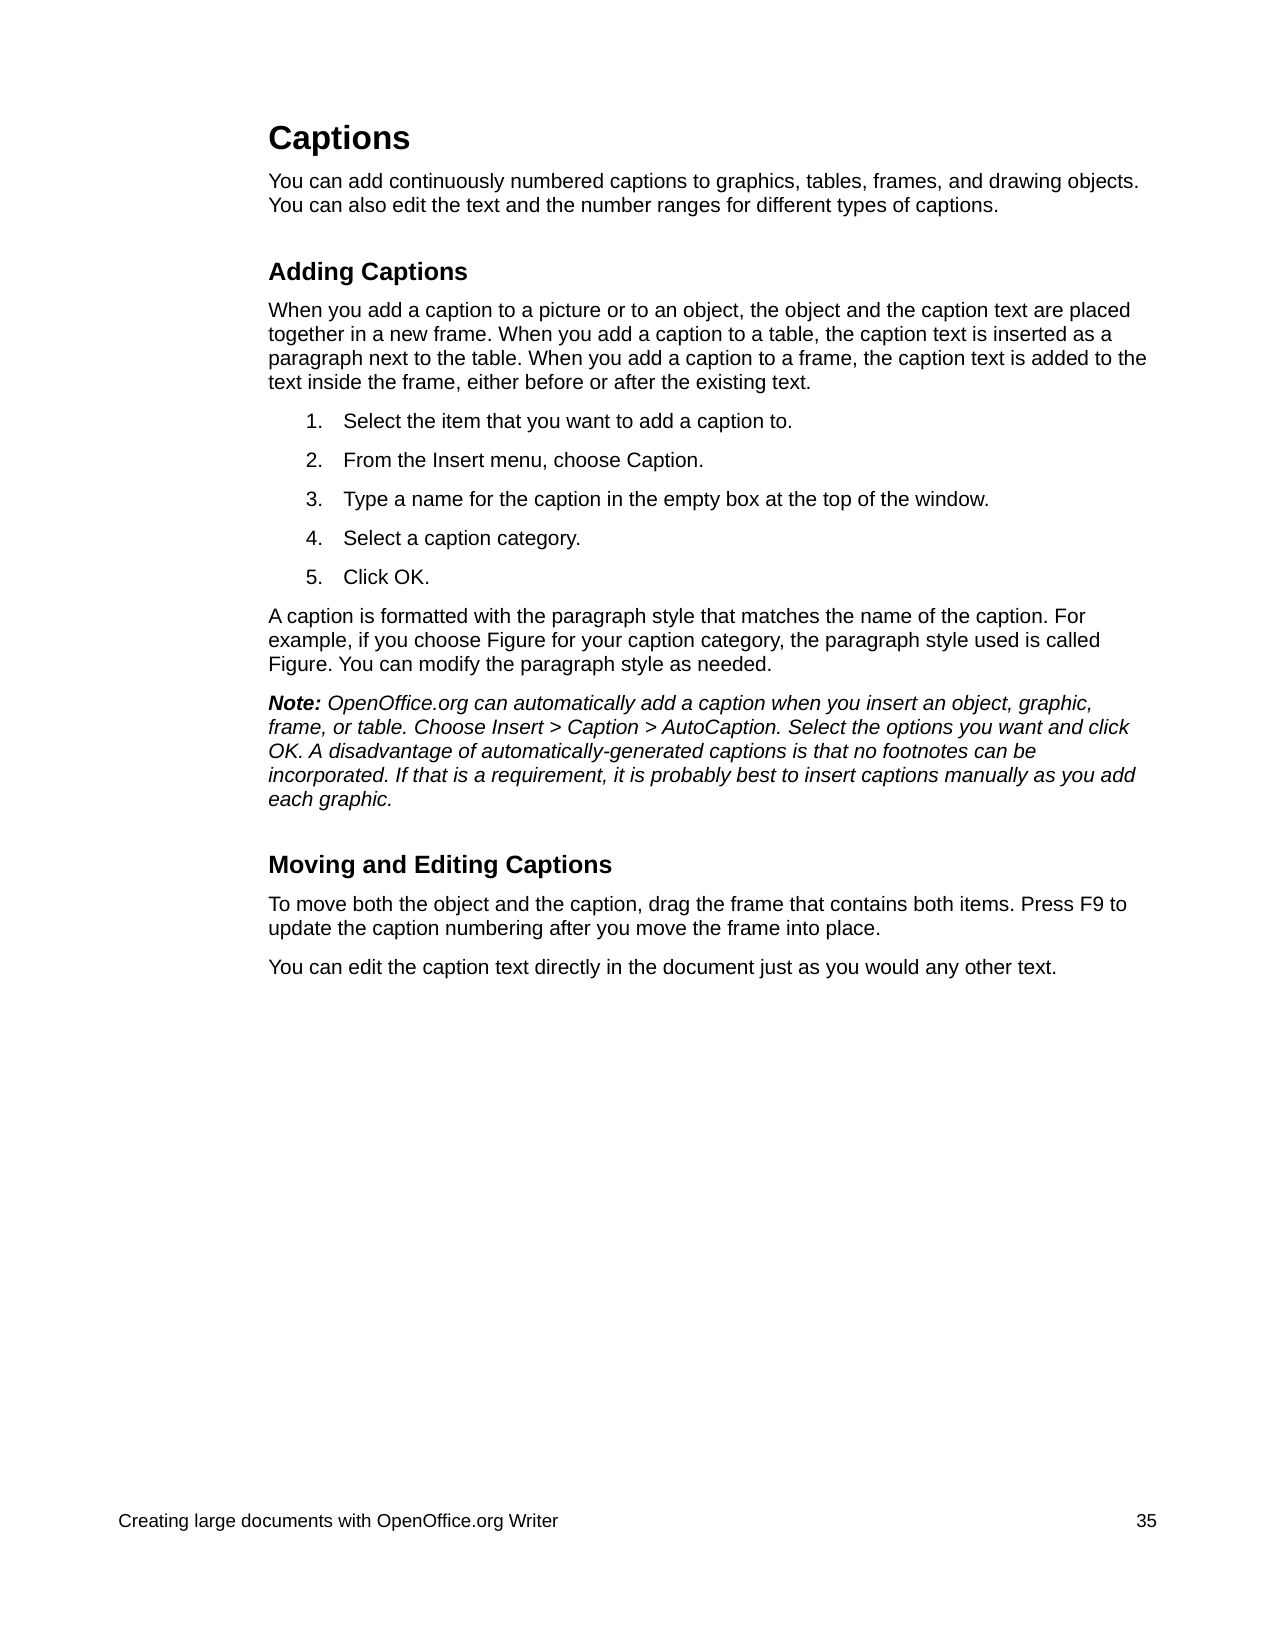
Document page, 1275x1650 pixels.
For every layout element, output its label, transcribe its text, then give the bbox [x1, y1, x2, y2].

list Click OK. [306, 565, 1157, 589]
subtitle Captions [268, 118, 1157, 157]
list Type a name for the caption in the empty box at the top of the window. [306, 487, 1157, 511]
text You can add continuously numbered captions to graphics, tables, frames, and drawing objects. You can also edit the text and the number ranges for different types of captions. [268, 169, 1157, 217]
subtitle Moving and Editing Captions [268, 851, 1157, 879]
list Select the item that you want to add a caption to. [306, 409, 1157, 433]
text A caption is formatted with the paragraph style that matches the name of the caption. For example, if you choose Figure for your caption category, the paragraph style used is called Figure. You can modify the paragraph style as needed. [268, 604, 1157, 676]
text Note: OpenOffice.org can automatically add a caption when you insert an object, graphic, frame, or table. Choose Insert > Caption > AutoCaption. Select the options you want and click OK. A disadvantage of automatically-generated captions is that no footnotes can be incorporated. If that is a requirement, it is probably best to insert captions manually as you add each graphic. [268, 691, 1157, 811]
text You can edit the caption text directly in the document just as you would any other text. [268, 955, 1157, 979]
list From the Insert menu, choose Caption. [306, 448, 1157, 472]
text When you add a caption to a picture or to an object, the object and the caption text are placed together in a new frame. When you add a caption to a table, the caption text is inserted as a paragraph next to the table. When you add a caption to a frame, the caption text is added to the text inside the frame, either before or after the existing text. [268, 298, 1157, 394]
subtitle Adding Captions [268, 257, 1157, 286]
list Select a caption category. [306, 526, 1157, 550]
text To move both the object and the caption, drag the frame that contains both items. Press F9 to update the caption numbering after you move the frame into place. [268, 892, 1157, 940]
